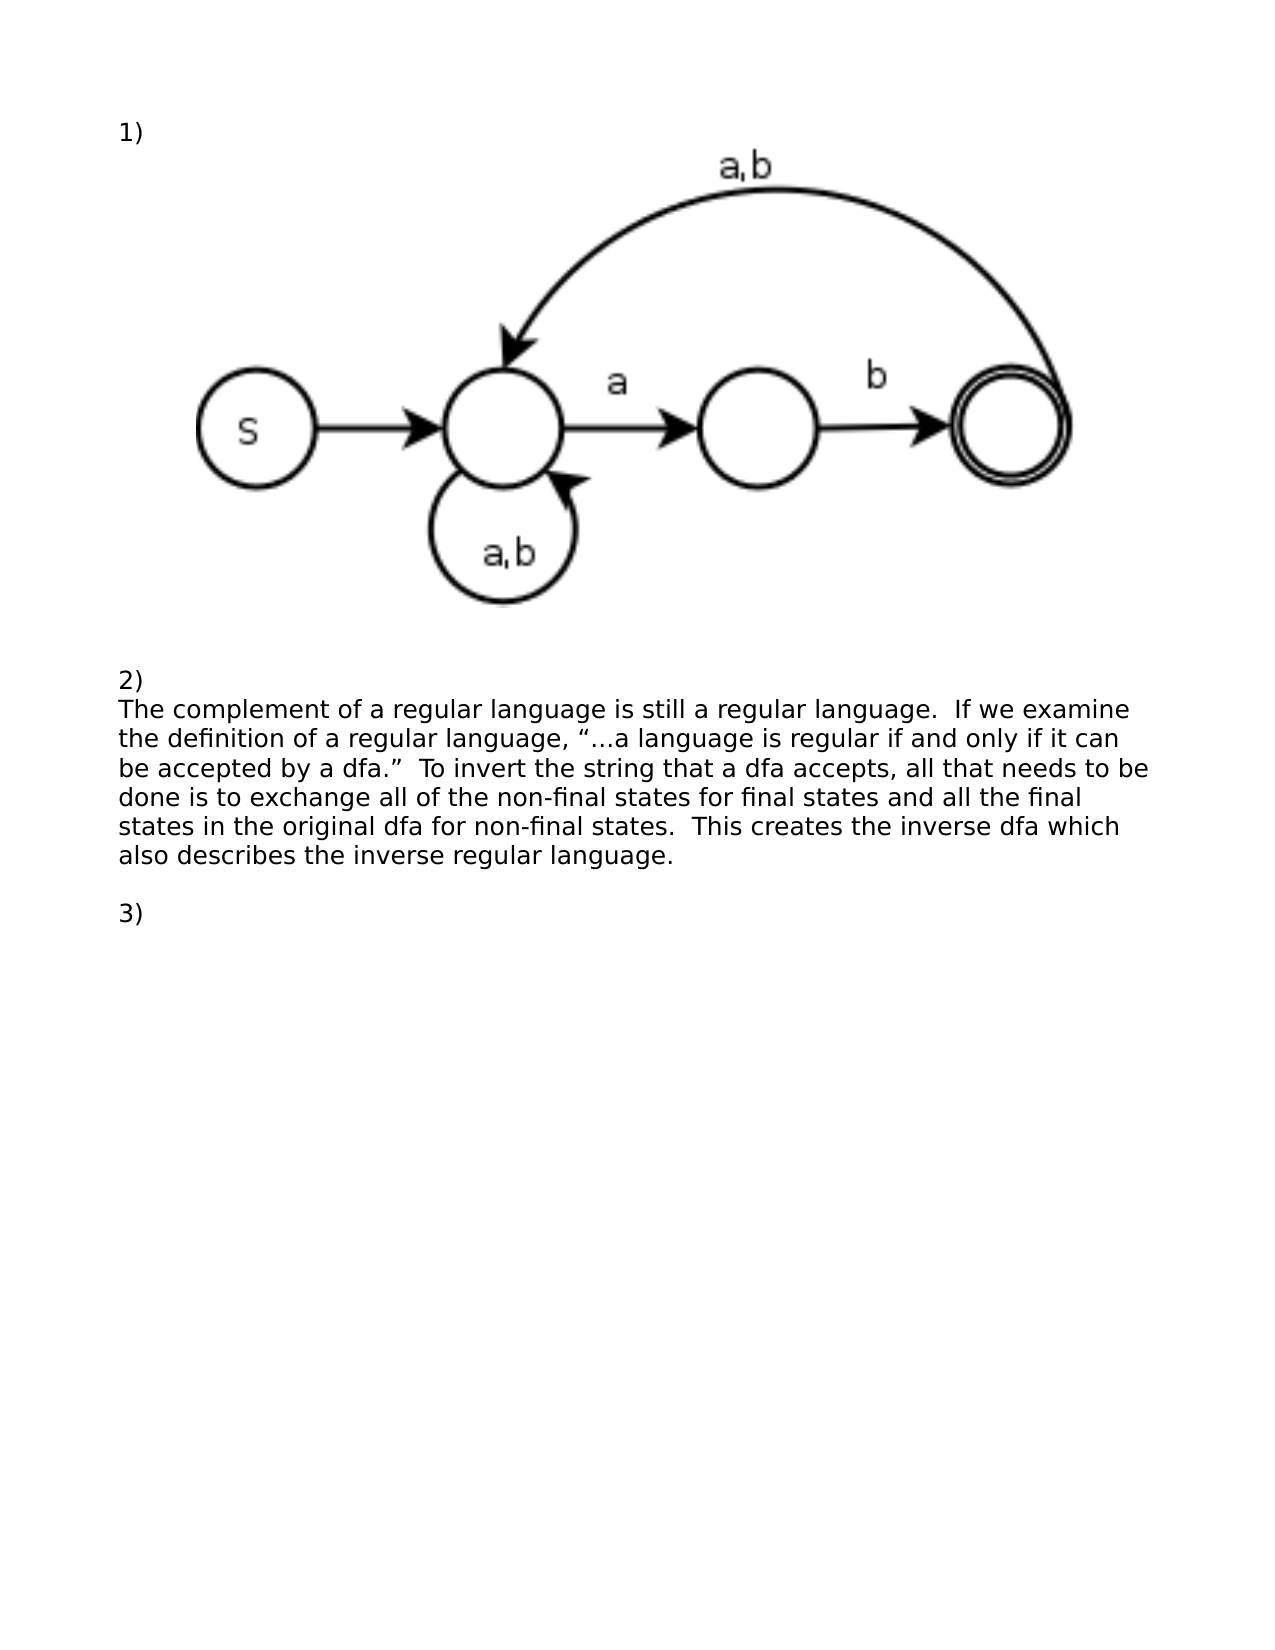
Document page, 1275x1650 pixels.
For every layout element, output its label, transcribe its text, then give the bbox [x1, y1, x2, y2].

picture [196, 147, 1079, 608]
text 2) [118, 666, 1157, 695]
text 3) [118, 899, 1157, 929]
text The complement of a regular language is still a regular language. If we examine the definition of a regular language, “...a language is regular if and only if it can be accepted by a dfa.” To invert the string that a dfa accepts, all that needs to be done is to exchange all of the non-final states for final states and all the final states in the original dfa for non-final states. This creates the inverse dfa which also describes the inverse regular language. [118, 695, 1157, 870]
text 1) [118, 118, 1157, 147]
